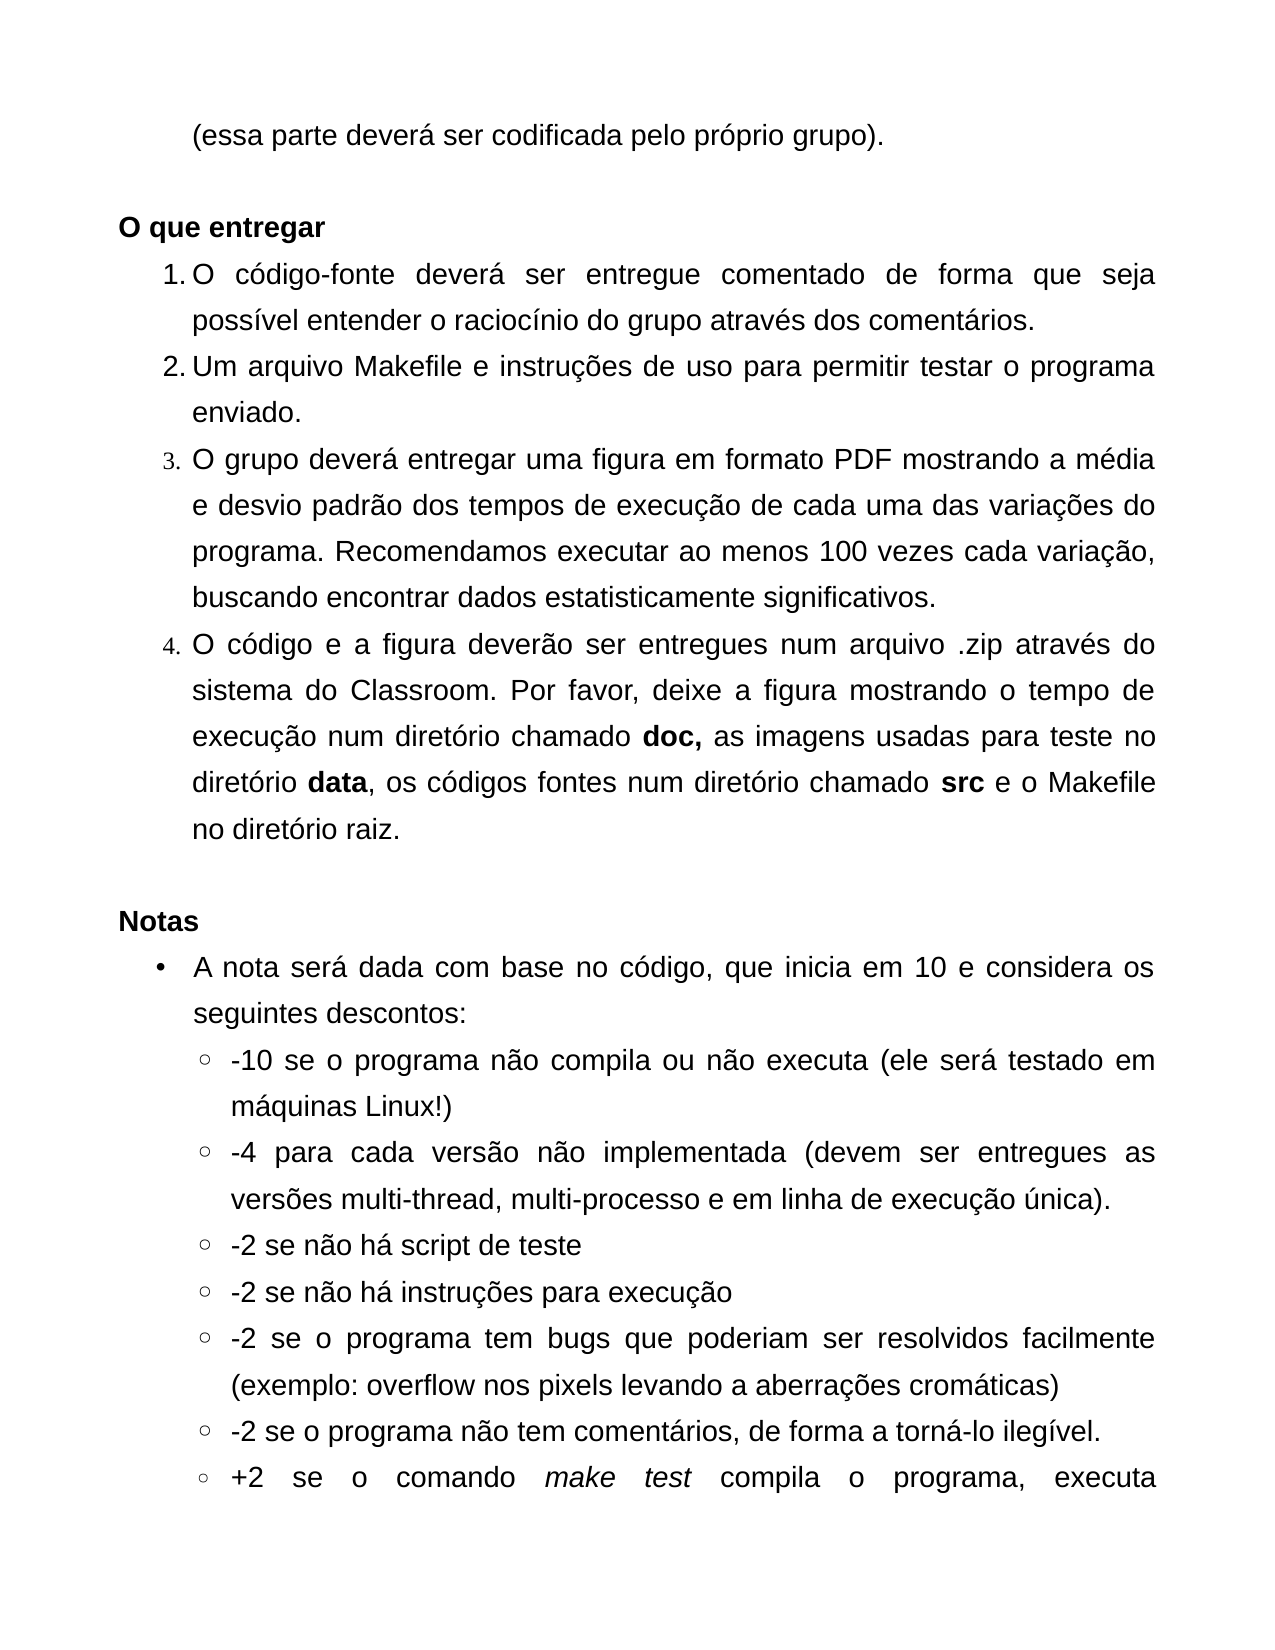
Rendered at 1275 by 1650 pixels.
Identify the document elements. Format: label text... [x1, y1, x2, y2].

list -10 se o programa não compila ou não executa (ele será testado em máquinas Linux!) [193, 1043, 1157, 1123]
text Notas [118, 904, 1157, 937]
list +2 se o comando make test compila o programa, executa [193, 1461, 1157, 1494]
text O que entregar [118, 210, 1157, 244]
list -2 se não há script de teste [193, 1228, 1157, 1262]
list (essa parte deverá ser codificada pelo próprio grupo). [162, 118, 1157, 152]
list -4 para cada versão não implementada (devem ser entregues as versões multi-thread, multi-processo e em linha de execução única). [193, 1135, 1157, 1215]
list O grupo deverá entregar uma figura em formato PDF mostrando a média e desvio padrão dos tempos de execução de cada uma das variações do programa. Recomendamos executar ao menos 100 vezes cada variação, buscando encontrar dados estatisticamente significativos. [162, 442, 1157, 614]
list -2 se não há instruções para execução [193, 1275, 1157, 1308]
list Um arquivo Makefile e instruções de uso para permitir testar o programa enviado. [162, 349, 1157, 429]
list O código-fonte deverá ser entregue comentado de forma que seja possível entender o raciocínio do grupo através dos comentários. [162, 257, 1157, 336]
list A nota será dada com base no código, que inicia em 10 e considera os seguintes descontos: [156, 950, 1157, 1030]
list O código e a figura deverão ser entregues num arquivo .zip através do sistema do Classroom. Por favor, deixe a figura mostrando o tempo de execução num diretório chamado doc, as imagens usadas para teste no diretório data, os códigos fontes num diretório chamado src e o Makefile no diretório raiz. [162, 627, 1157, 845]
list -2 se o programa tem bugs que poderiam ser resolvidos facilmente (exemplo: overflow nos pixels levando a aberrações cromáticas) [193, 1321, 1157, 1401]
list -2 se o programa não tem comentários, de forma a torná-lo ilegível. [193, 1414, 1157, 1448]
